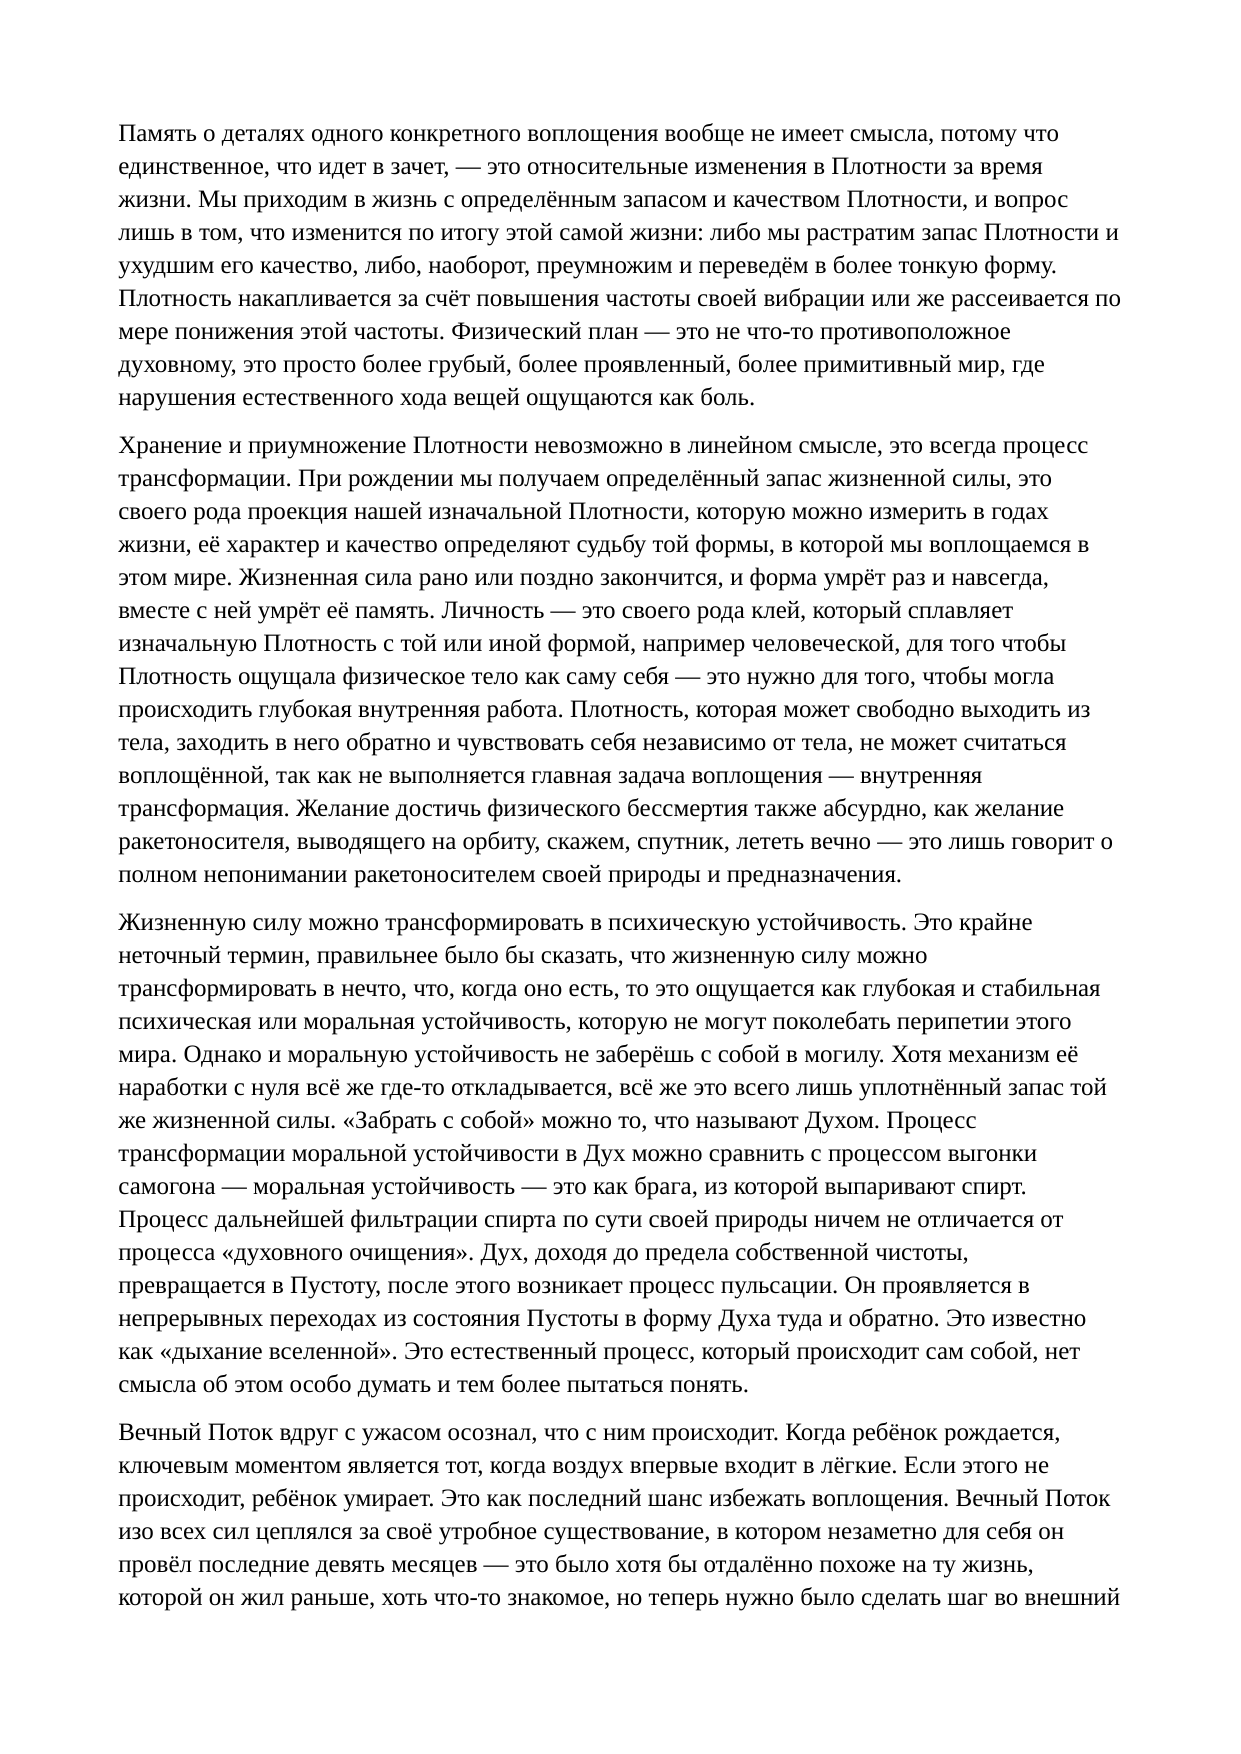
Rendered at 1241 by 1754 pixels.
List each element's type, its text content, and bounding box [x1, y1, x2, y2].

text Жизненную силу можно трансформировать в психическую устойчивость. Это крайне неточный термин, правильнее было бы сказать, что жизненную силу можно трансформировать в нечто, что, когда оно есть, то это ощущается как глубокая и стабильная психическая или моральная устойчивость, которую не могут поколебать перипетии этого мира. Однако и моральную устойчивость не заберёшь с собой в могилу. Хотя механизм её наработки с нуля всё же где-то откладывается, всё же это всего лишь уплотнённый запас той же жизненной силы. «Забрать с собой» можно то, что называют Духом. Процесс трансформации моральной устойчивости в Дух можно сравнить с процессом выгонки самогона — моральная устойчивость — это как брага, из которой выпаривают спирт. Процесс дальнейшей фильтрации спирта по сути своей природы ничем не отличается от процесса «духовного очищения». Дух, доходя до предела собственной чистоты, превращается в Пустоту, после этого возникает процесс пульсации. Он проявляется в непрерывных переходах из состояния Пустоты в форму Духа туда и обратно. Это известно как «дыхание вселенной». Это естественный процесс, который происходит сам собой, нет смысла об этом особо думать и тем более пытаться понять. [118, 907, 1122, 1398]
text Вечный Поток вдруг с ужасом осознал, что с ним происходит. Когда ребёнок рождается, ключевым моментом является тот, когда воздух впервые входит в лёгкие. Если этого не происходит, ребёнок умирает. Это как последний шанс избежать воплощения. Вечный Поток изо всех сил цеплялся за своё утробное существование, в котором незаметно для себя он провёл последние девять месяцев — это было хотя бы отдалённо похоже на ту жизнь, которой он жил раньше, хоть что-то знакомое, но теперь нужно было сделать шаг во внешний [118, 1417, 1122, 1611]
text Хранение и приумножение Плотности невозможно в линейном смысле, это всегда процесс трансформации. При рождении мы получаем определённый запас жизненной силы, это своего рода проекция нашей изначальной Плотности, которую можно измерить в годах жизни, её характер и качество определяют судьбу той формы, в которой мы воплощаемся в этом мире. Жизненная сила рано или поздно закончится, и форма умрёт раз и навсегда, вместе с ней умрёт её память. Личность — это своего рода клей, который сплавляет изначальную Плотность с той или иной формой, например человеческой, для того чтобы Плотность ощущала физическое тело как саму себя — это нужно для того, чтобы могла происходить глубокая внутренняя работа. Плотность, которая может свободно выходить из тела, заходить в него обратно и чувствовать себя независимо от тела, не может считаться воплощённой, так как не выполняется главная задача воплощения — внутренняя трансформация. Желание достичь физического бессмертия также абсурдно, как желание ракетоносителя, выводящего на орбиту, скажем, спутник, лететь вечно — это лишь говорит о полном непонимании ракетоносителем своей природы и предназначения. [118, 430, 1122, 888]
text Память о деталях одного конкретного воплощения вообще не имеет смысла, потому что единственное, что идет в зачет, — это относительные изменения в Плотности за время жизни. Мы приходим в жизнь с определённым запасом и качеством Плотности, и вопрос лишь в том, что изменится по итогу этой самой жизни: либо мы растратим запас Плотности и ухудшим его качество, либо, наоборот, преумножим и переведём в более тонкую форму. Плотность накапливается за счёт повышения частоты своей вибрации или же рассеивается по мере понижения этой частоты. Физический план — это не что-то противоположное духовному, это просто более грубый, более проявленный, более примитивный мир, где нарушения естественного хода вещей ощущаются как боль. [118, 118, 1122, 411]
